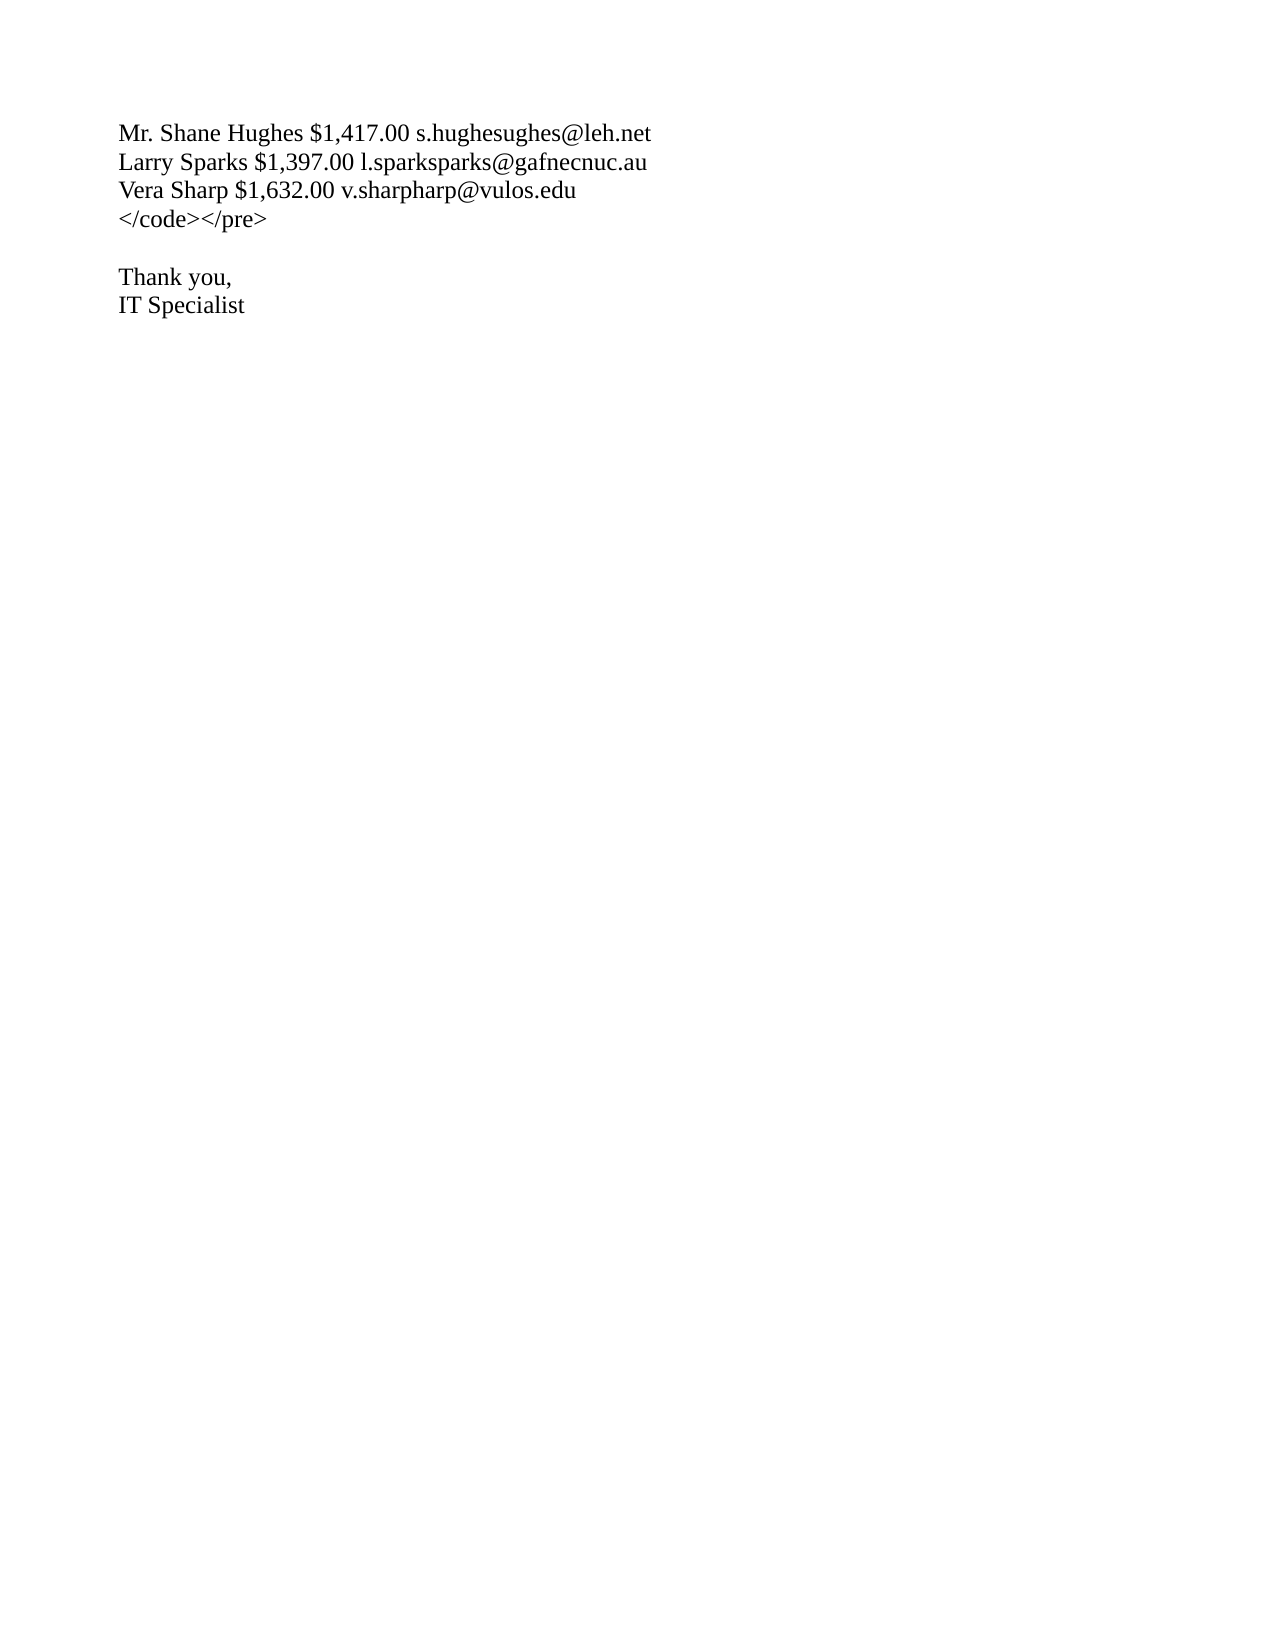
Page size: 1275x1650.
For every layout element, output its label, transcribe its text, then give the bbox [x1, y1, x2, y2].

text Mr. Shane Hughes $1,417.00 s.hughesughes@leh.net Larry Sparks $1,397.00 l.sparksparks@gafnecnuc.au Vera Sharp $1,632.00 v.sharpharp@vulos.edu [118, 118, 1157, 204]
text </code></pre> [118, 204, 1157, 262]
text Thank you, IT Specialist [118, 262, 1157, 319]
